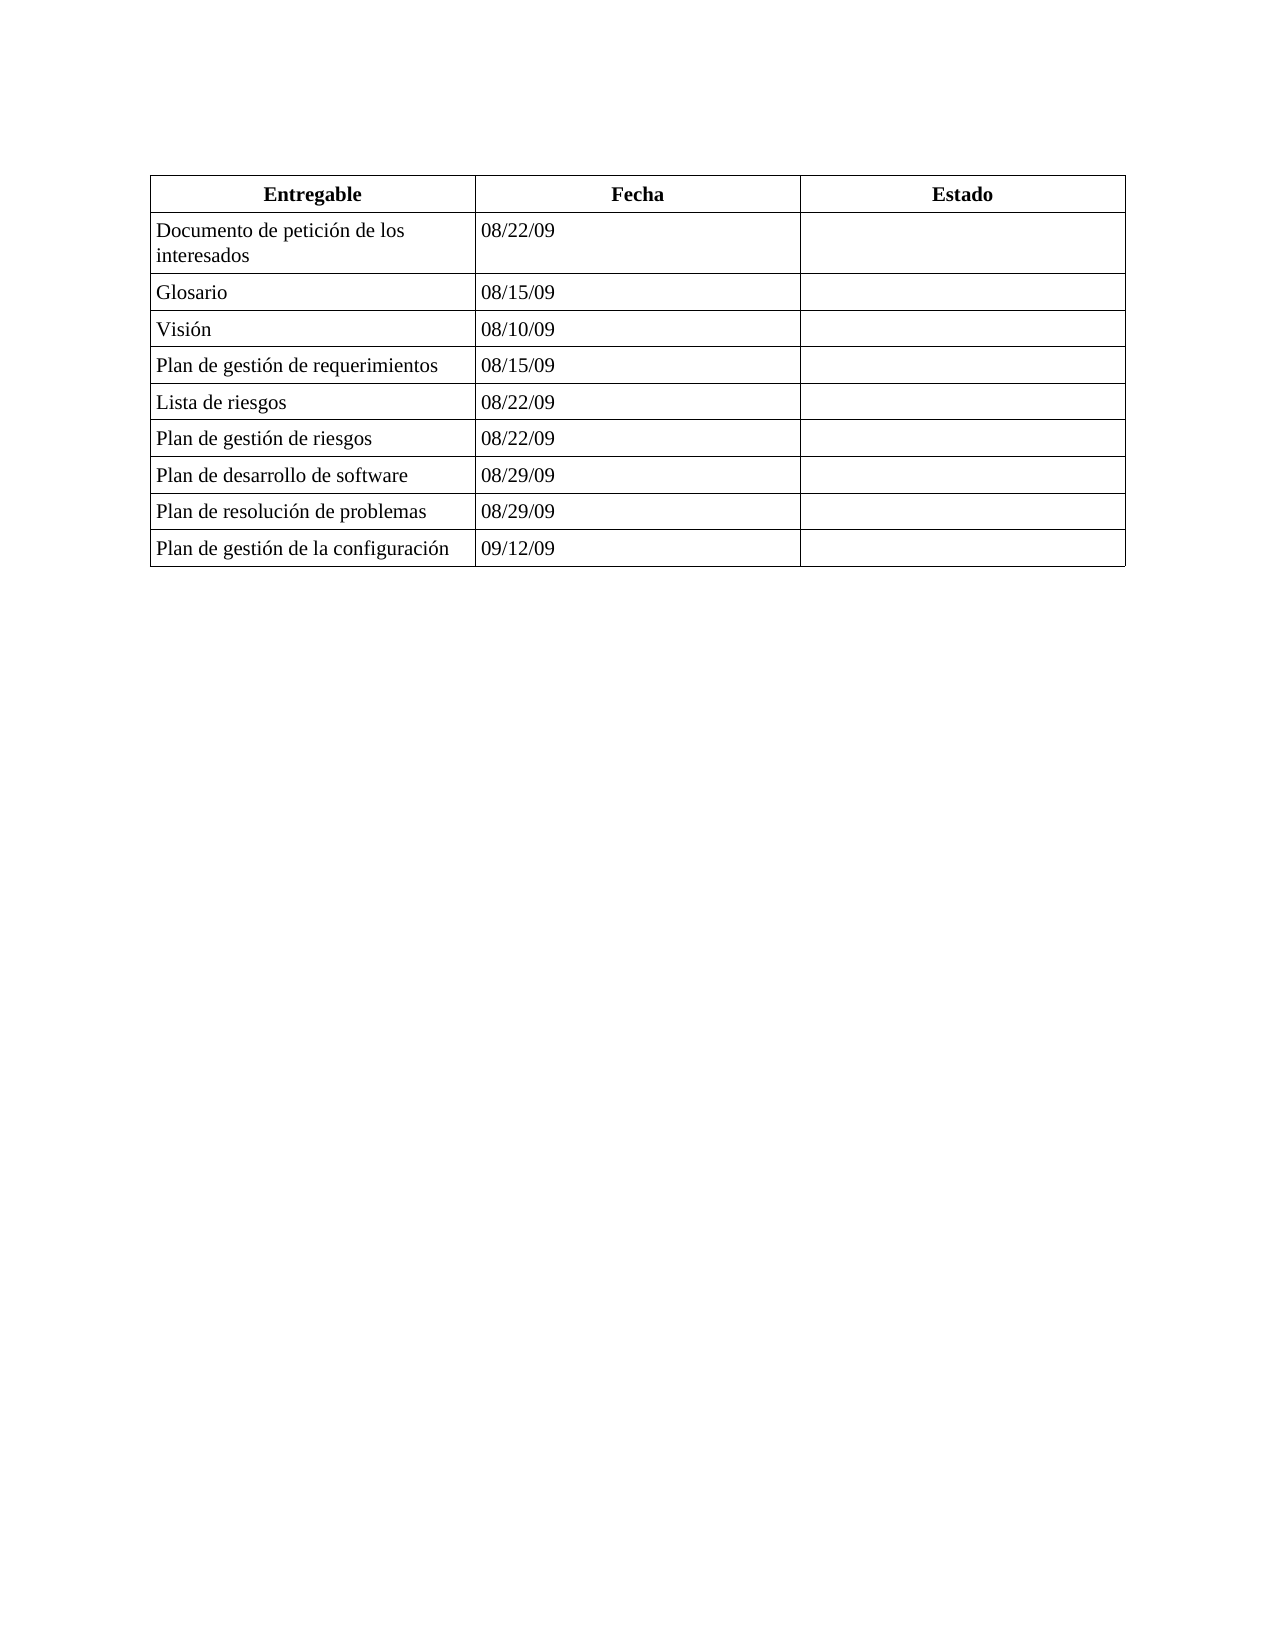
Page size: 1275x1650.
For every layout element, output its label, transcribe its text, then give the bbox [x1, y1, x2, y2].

table_cell 22/08/09 [476, 213, 800, 273]
table_cell [801, 457, 1125, 492]
table_cell Plan de gestión de la configuración [151, 530, 475, 566]
table_cell 15/08/09 [476, 347, 800, 383]
table_cell [801, 384, 1125, 419]
table_cell Plan de resolución de problemas [151, 494, 475, 529]
table_cell Glosario [151, 274, 475, 310]
table_header Estado [801, 176, 1125, 212]
table_cell Plan de gestión de requerimientos [151, 347, 475, 383]
table_cell Plan de desarrollo de software [151, 457, 475, 492]
table_cell [801, 274, 1125, 310]
table_header Fecha [476, 176, 800, 212]
table_cell 29/08/09 [476, 457, 800, 492]
table_cell 12/09/09 [476, 530, 800, 566]
table_cell 22/08/09 [476, 384, 800, 419]
table_cell [801, 347, 1125, 383]
table_cell [801, 213, 1125, 273]
table_cell [801, 311, 1125, 346]
table_cell 15/08/09 [476, 274, 800, 310]
table_cell 10/08/09 [476, 311, 800, 346]
table_cell Plan de gestión de riesgos [151, 420, 475, 456]
table_cell [801, 530, 1125, 566]
table_cell Documento de petición de los interesados [151, 213, 475, 273]
table_cell [801, 494, 1125, 529]
table_header Entregable [151, 176, 475, 212]
table_cell 22/08/09 [476, 420, 800, 456]
table_cell Visión [151, 311, 475, 346]
table_cell Lista de riesgos [151, 384, 475, 419]
table_cell 29/08/09 [476, 494, 800, 529]
table_cell [801, 420, 1125, 456]
